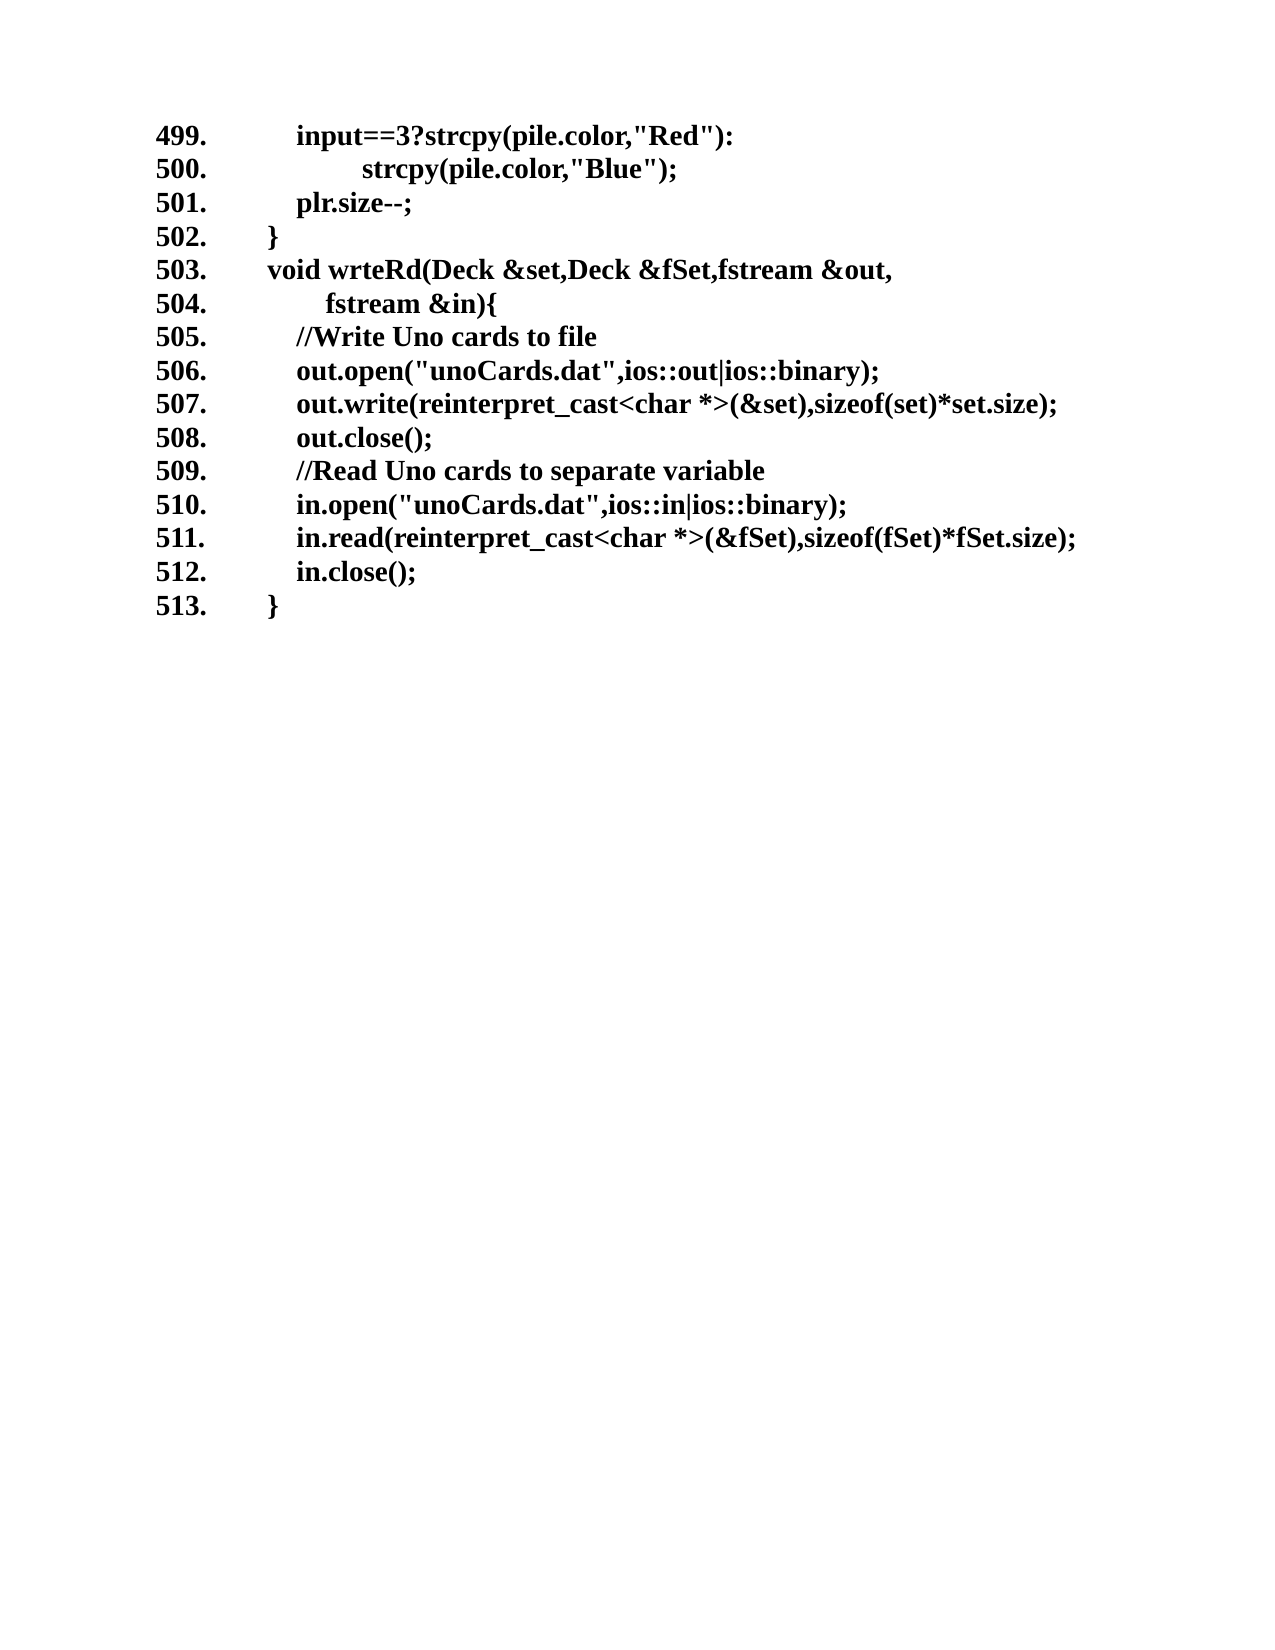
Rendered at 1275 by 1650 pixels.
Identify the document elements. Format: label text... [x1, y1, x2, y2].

list } [156, 219, 1157, 252]
list out.close(); [156, 420, 1157, 453]
list out.write(reinterpret_cast<char *>(&set),sizeof(set)*set.size); [156, 386, 1157, 420]
list void wrteRd(Deck &set,Deck &fSet,fstream &out, [156, 252, 1157, 286]
list //Write Uno cards to file [156, 319, 1157, 353]
list in.close(); [156, 554, 1157, 588]
list } [156, 588, 1157, 621]
list input==3?strcpy(pile.color,"Red"): [156, 118, 1157, 152]
list in.read(reinterpret_cast<char *>(&fSet),sizeof(fSet)*fSet.size); [156, 521, 1157, 554]
list strcpy(pile.color,"Blue"); [156, 152, 1157, 185]
list fstream &in){ [156, 286, 1157, 319]
list in.open("unoCards.dat",ios::in|ios::binary); [156, 487, 1157, 521]
list out.open("unoCards.dat",ios::out|ios::binary); [156, 353, 1157, 386]
list plr.size--; [156, 185, 1157, 219]
list //Read Uno cards to separate variable [156, 453, 1157, 487]
